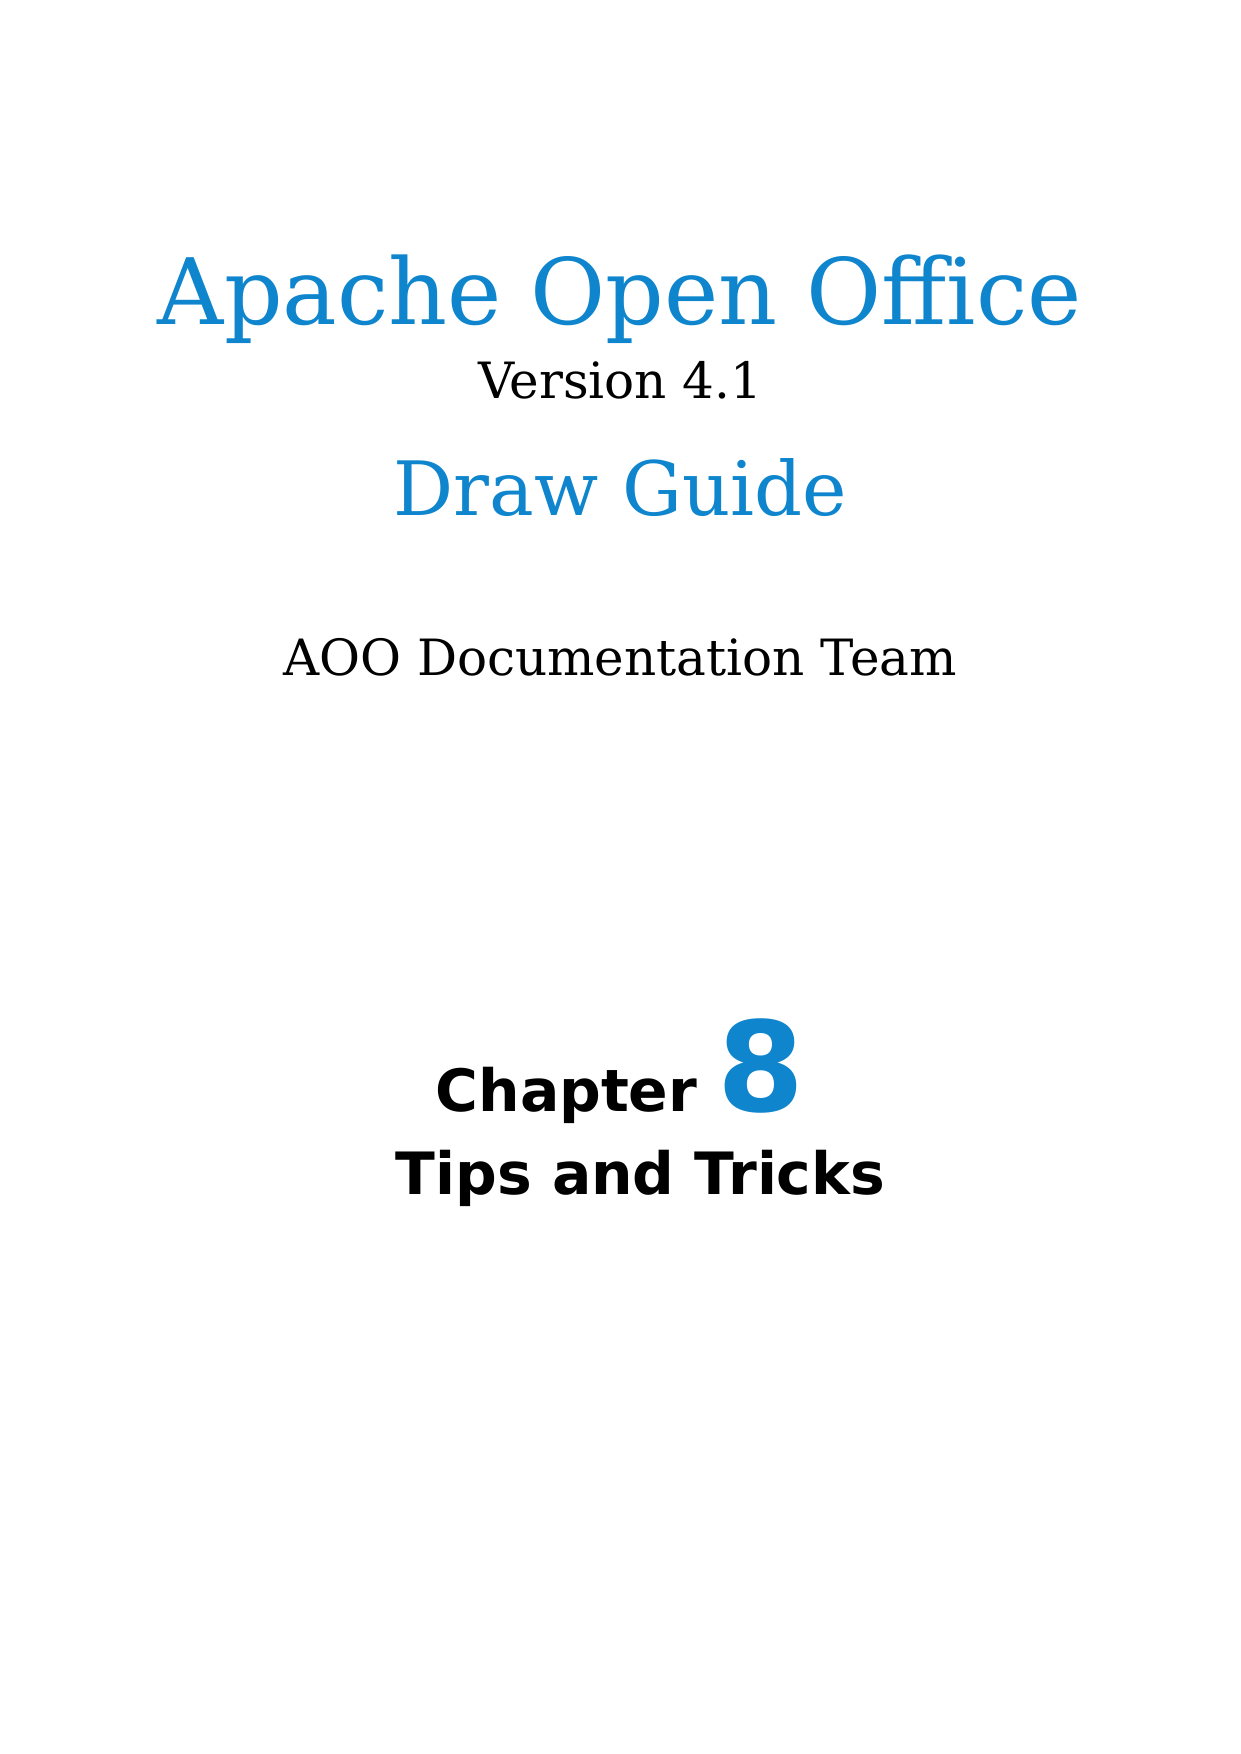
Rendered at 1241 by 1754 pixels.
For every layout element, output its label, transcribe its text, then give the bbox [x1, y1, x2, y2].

text Apache Open Office [136, 239, 1104, 346]
text AOO Documentation Team [136, 629, 1104, 688]
text Draw Guide [136, 446, 1104, 533]
text Version 4.1 [136, 352, 1104, 410]
subtitle Chapter 8 Tips and Tricks [136, 995, 1104, 1208]
